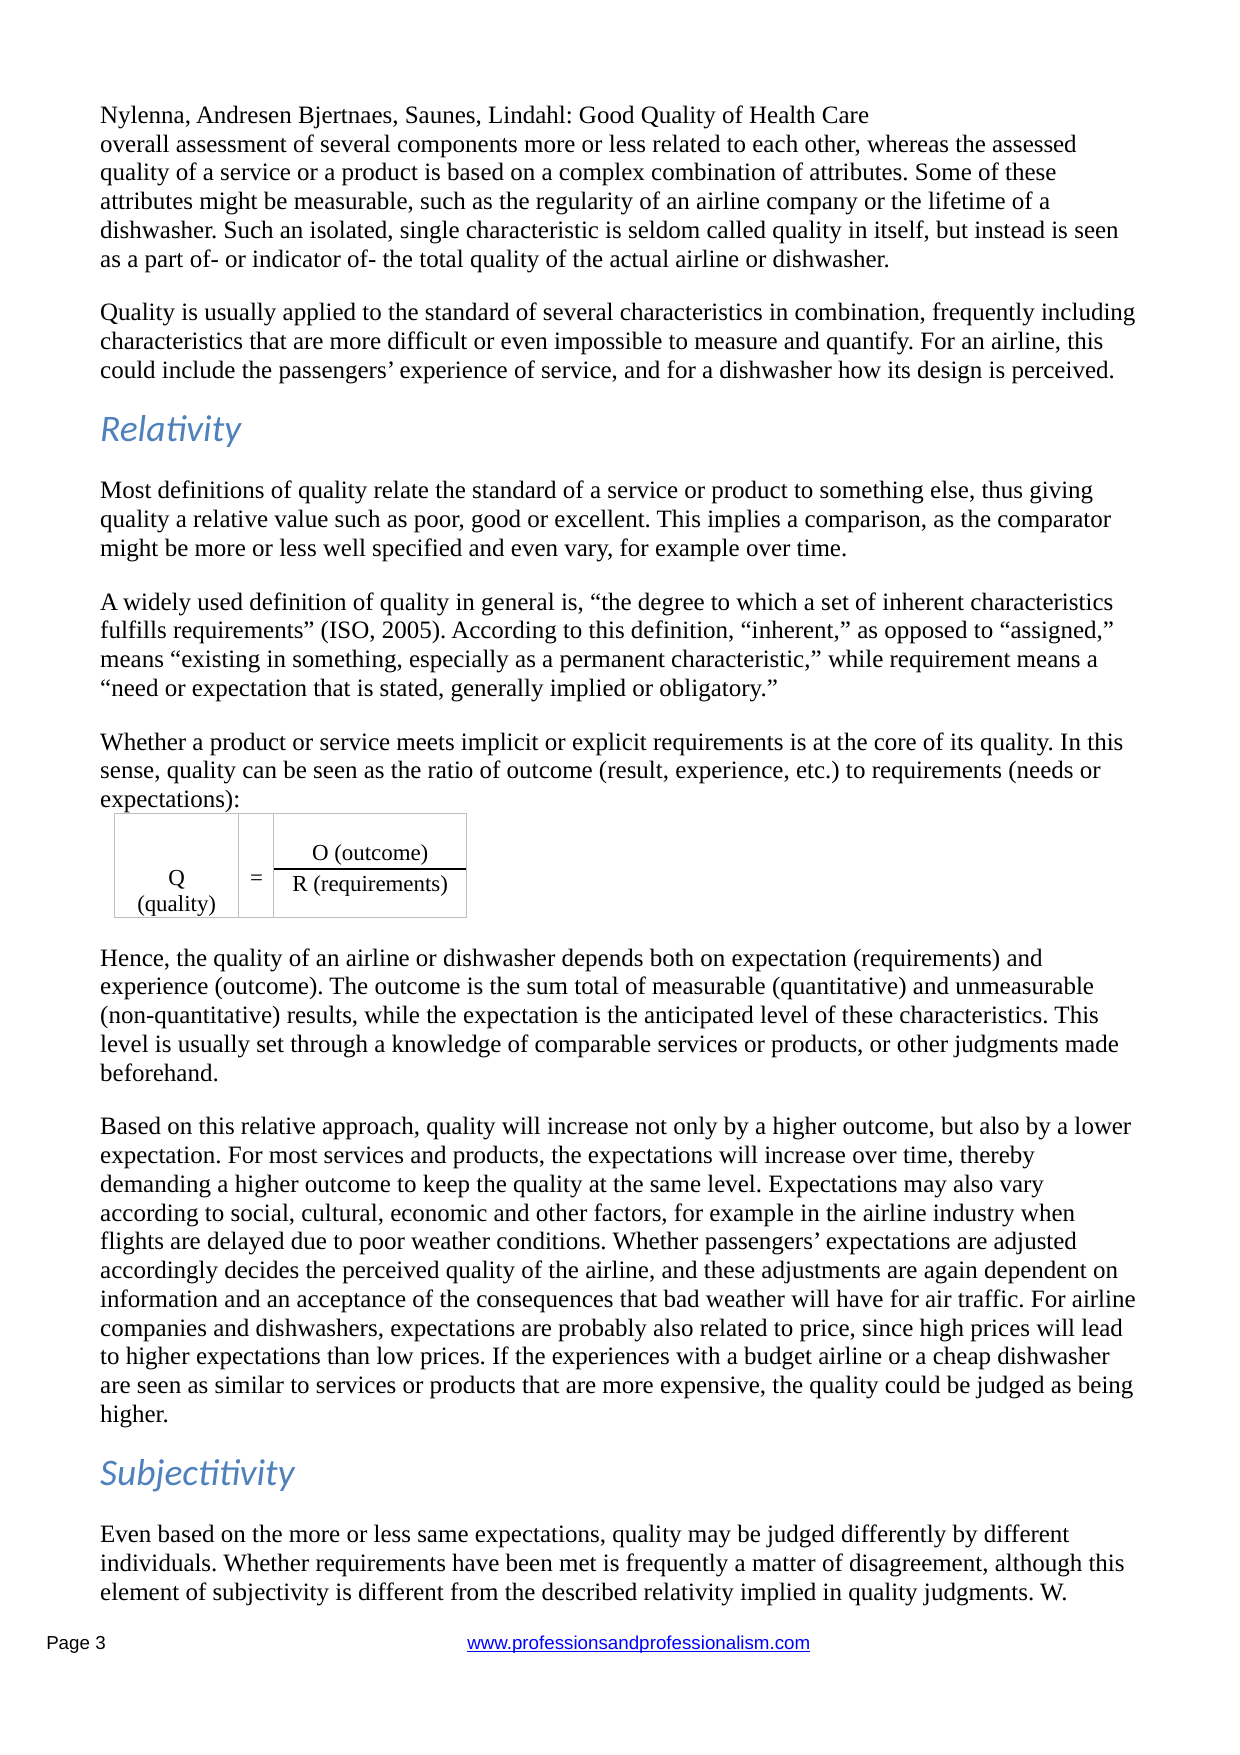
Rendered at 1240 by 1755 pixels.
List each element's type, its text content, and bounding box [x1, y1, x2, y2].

text Even based on the more or less same expectations, quality may be judged differently by different individuals. Whether requirements have been met is frequently a matter of disagreement, although this element of subjectivity is different from the described relativity implied in quality judgments. W. [100, 1519, 1139, 1606]
table_header Q (quality) [115, 814, 238, 917]
table_cell R (requirements) [274, 870, 466, 917]
text Hence, the quality of an airline or dishwasher depends both on expectation (requirements) and experience (outcome). The outcome is the sum total of measurable (quantitative) and unmeasurable (non-quantitative) results, while the expectation is the anticipated level of these characteristics. This level is usually set through a knowledge of comparable services or products, or other judgments made beforehand. [100, 943, 1139, 1086]
subtitle Subjectitivity [100, 1448, 1139, 1494]
table_header O (outcome) [274, 814, 466, 868]
text overall assessment of several components more or less related to each other, whereas the assessed quality of a service or a product is based on a complex combination of attributes. Some of these attributes might be measurable, such as the regularity of an airline company or the lifetime of a dishwasher. Such an isolated, single characteristic is seldom called quality in itself, but instead is seen as a part of- or indicator of- the total quality of the actual airline or dishwasher. [100, 129, 1139, 272]
subtitle Relativity [100, 404, 1139, 450]
text Based on this relative approach, quality will increase not only by a higher outcome, but also by a lower expectation. For most services and products, the expectations will increase over time, thereby demanding a higher outcome to keep the quality at the same level. Expectations may also vary according to social, cultural, economic and other factors, for example in the airline industry when flights are delayed due to poor weather conditions. Whether passengers’ expectations are adjusted accordingly decides the perceived quality of the airline, and these adjustments are again dependent on information and an acceptance of the consequences that bad weather will have for air traffic. For airline companies and dishwashers, expectations are probably also related to price, since high prices will lead to higher expectations than low prices. If the experiences with a budget airline or a cheap dishwasher are seen as similar to services or products that are more expensive, the quality could be judged as being higher. [100, 1111, 1139, 1428]
table_header = [239, 814, 273, 917]
text Quality is usually applied to the standard of several characteristics in combination, frequently including characteristics that are more difficult or even impossible to measure and quantify. For an airline, this could include the passengers’ experience of service, and for a dishwasher how its design is perceived. [100, 297, 1139, 384]
text Whether a product or service meets implicit or explicit requirements is at the core of its quality. In this sense, quality can be seen as the ratio of outcome (result, experience, etc.) to requirements (needs or expectations): [100, 727, 1139, 813]
text A widely used definition of quality in general is, “the degree to which a set of inherent characteristics fulfills requirements” (ISO, 2005). According to this definition, “inherent,” as opposed to “assigned,” means “existing in something, especially as a permanent characteristic,” while requirement means a “need or expectation that is stated, generally implied or obligatory.” [100, 587, 1139, 702]
text Most definitions of quality relate the standard of a service or product to something else, thus giving quality a relative value such as poor, good or excellent. This implies a comparison, as the comparator might be more or less well specified and even vary, for example over time. [100, 475, 1139, 562]
